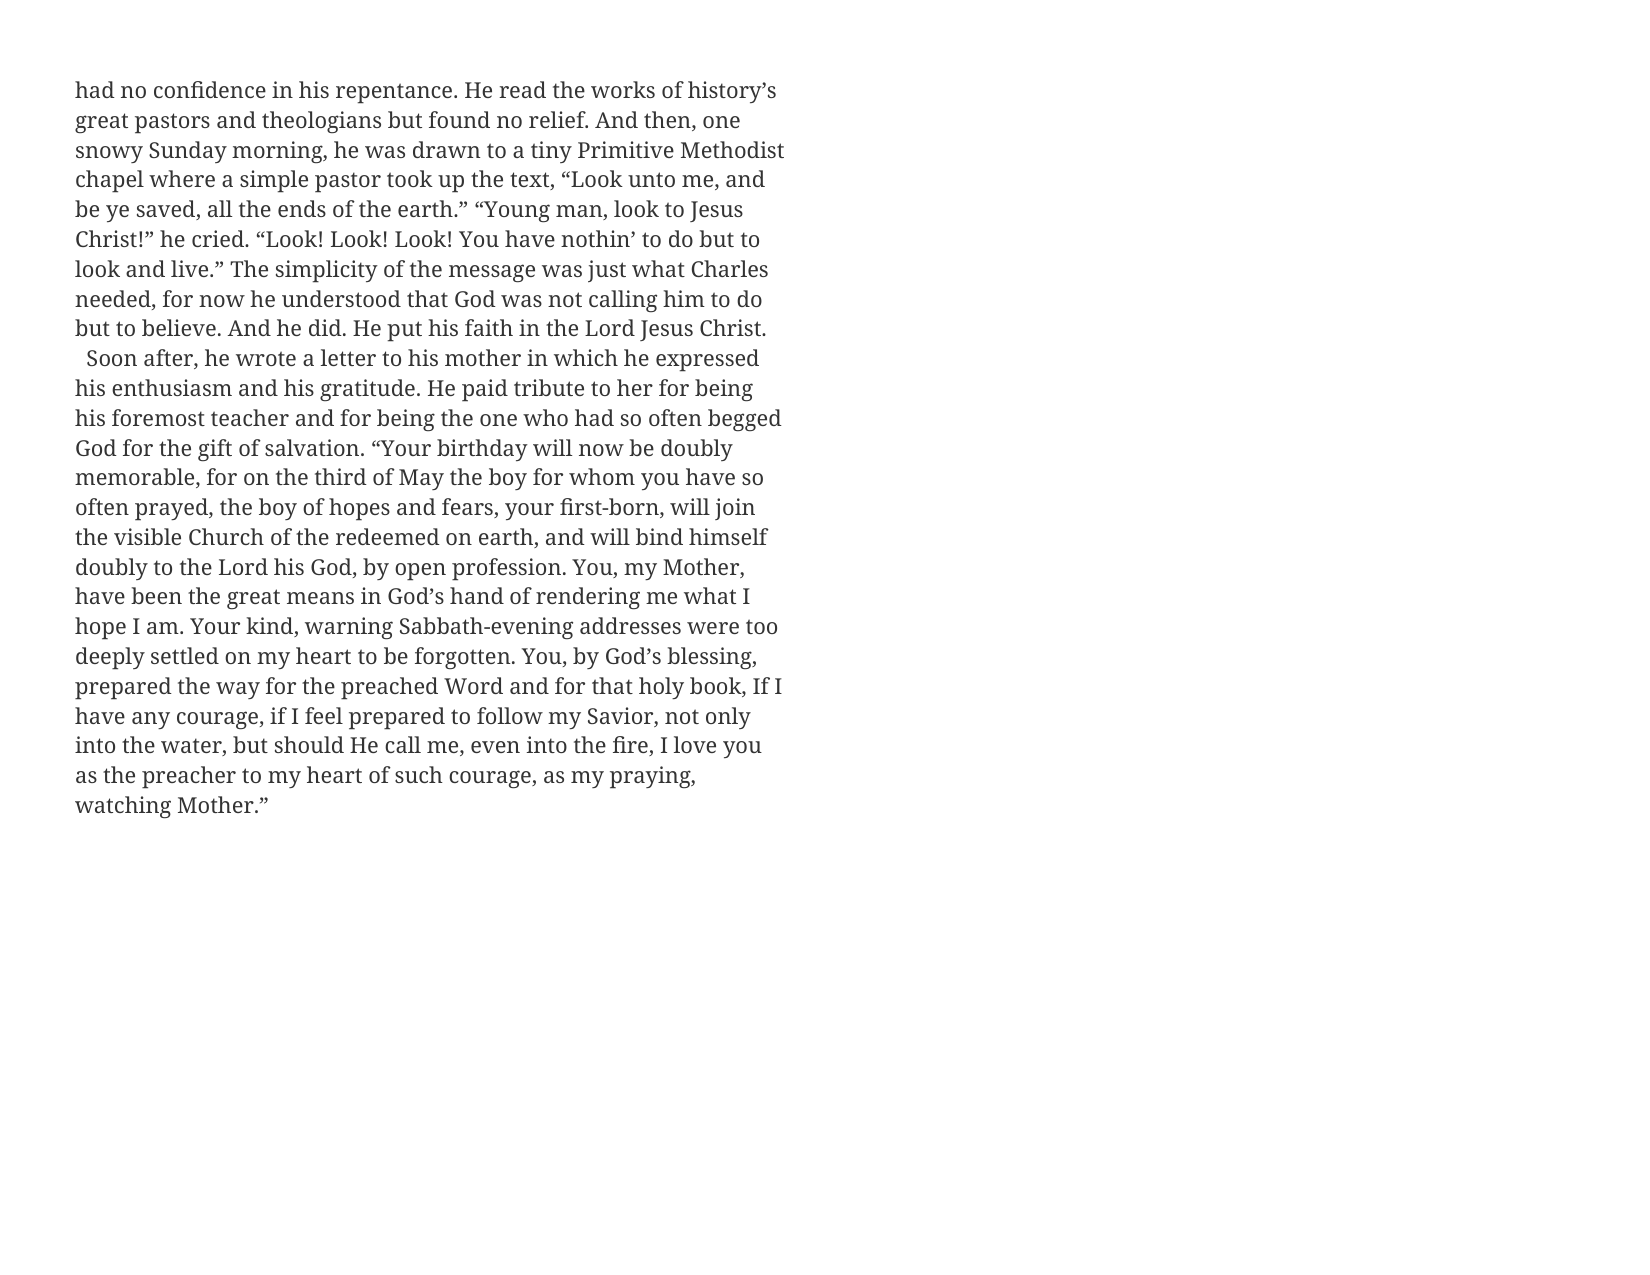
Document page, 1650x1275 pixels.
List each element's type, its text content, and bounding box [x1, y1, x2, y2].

text Soon after, he wrote a letter to his mother in which he expressed his enthusiasm and his gratitude. He paid tribute to her for being his foremost teacher and for being the one who had so often begged God for the gift of salvation. “Your birthday will now be doubly memorable, for on the third of May the boy for whom you have so often prayed, the boy of hopes and fears, your first-born, will join the visible Church of the redeemed on earth, and will bind himself doubly to the Lord his God, by open profession. You, my Mother, have been the great means in God’s hand of rendering me what I hope I am. Your kind, warning Sabbath-evening addresses were too deeply settled on my heart to be forgotten. You, by God’s blessing, prepared the way for the preached Word and for that holy book, If I have any courage, if I feel prepared to follow my Savior, not only into the water, but should He call me, even into the fire, I love you as the preacher to my heart of such courage, as my praying, watching Mother.” [75, 343, 787, 820]
text had no confidence in his repentance. He read the works of history’s great pastors and theologians but found no relief. And then, one snowy Sunday morning, he was drawn to a tiny Primitive Methodist chapel where a simple pastor took up the text, “Look unto me, and be ye saved, all the ends of the earth.” “Young man, look to Jesus Christ!” he cried. “Look! Look! Look! You have nothin’ to do but to look and live.” The simplicity of the message was just what Charles needed, for now he understood that God was not calling him to do but to believe. And he did. He put his faith in the Lord Jesus Christ. [75, 75, 787, 343]
